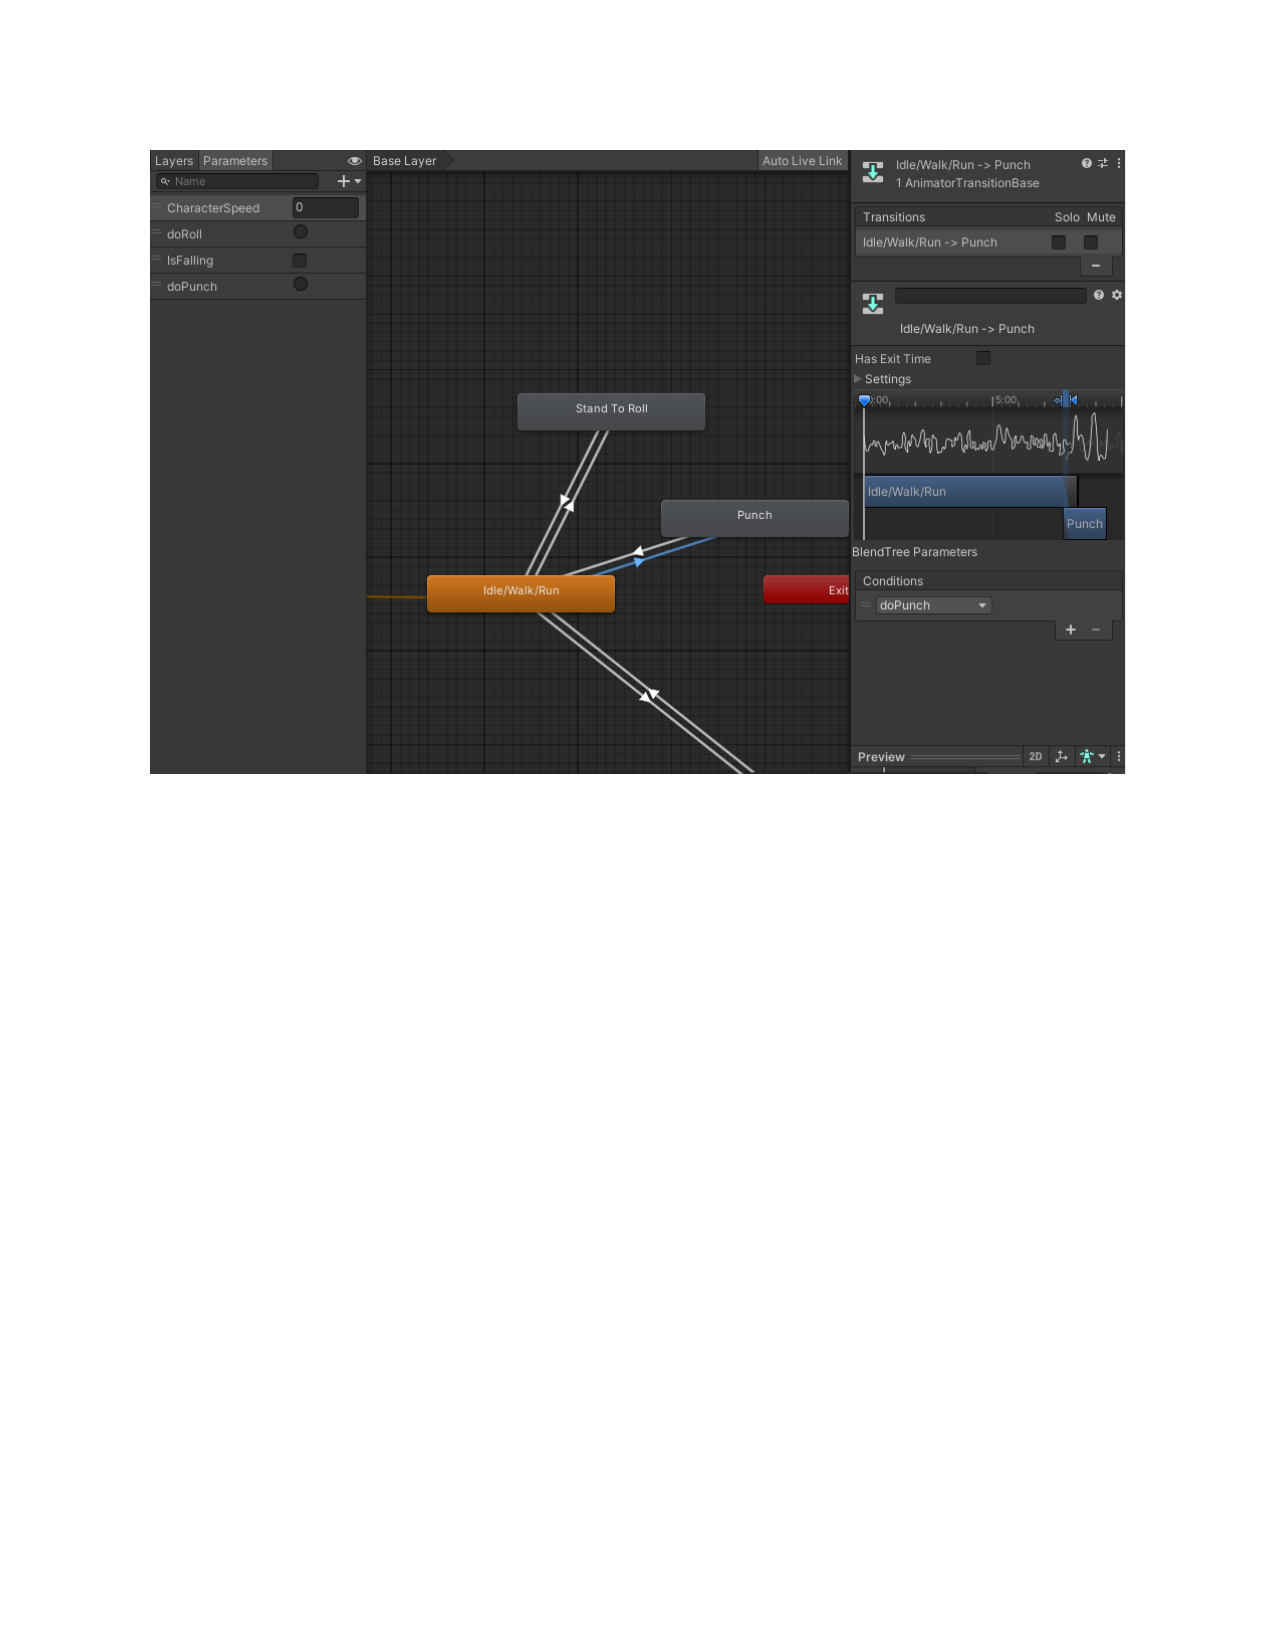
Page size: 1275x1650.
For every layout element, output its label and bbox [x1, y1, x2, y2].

picture [150, 150, 1125, 774]
